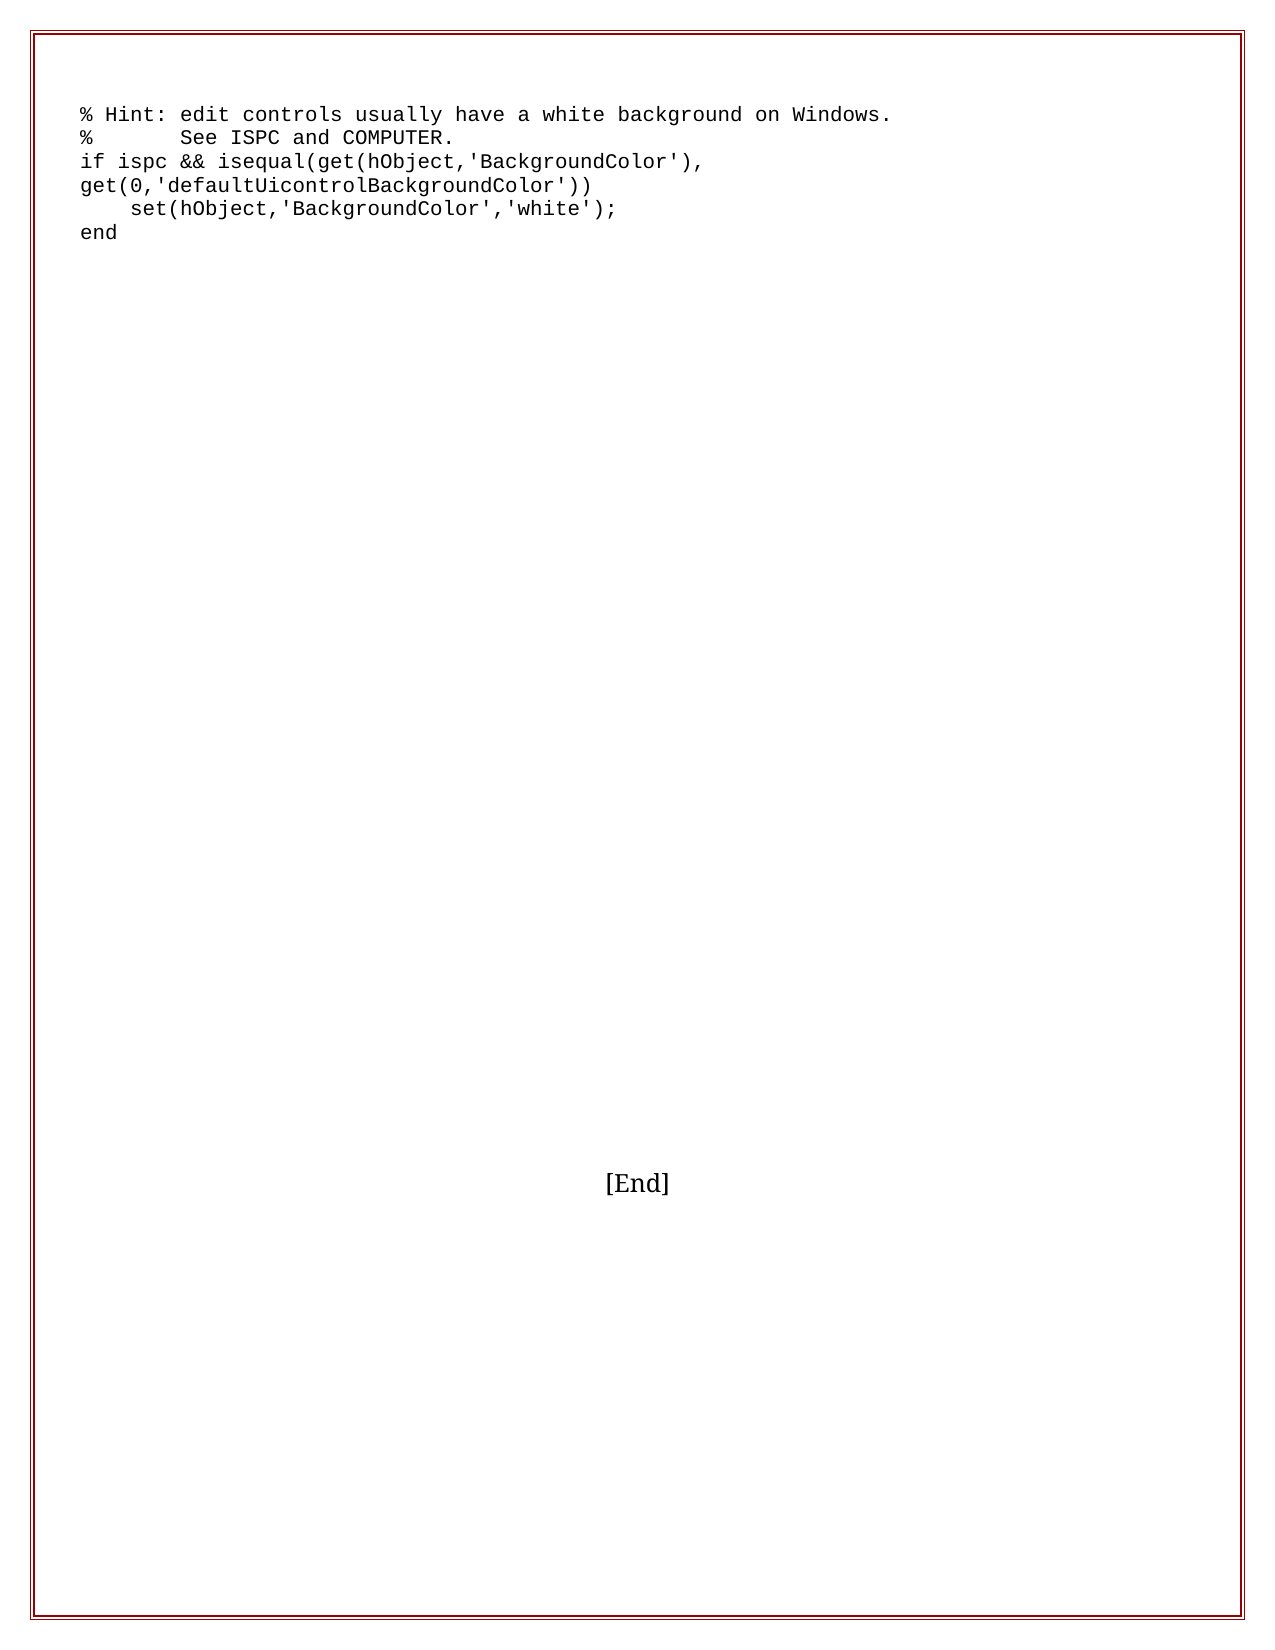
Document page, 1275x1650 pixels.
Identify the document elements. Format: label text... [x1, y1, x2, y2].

text set(hObject,'BackgroundColor','white'); [80, 198, 1195, 222]
text if ispc && isequal(get(hObject,'BackgroundColor'), get(0,'defaultUicontrolBackgroundColor')) [80, 151, 1195, 198]
text % See ISPC and COMPUTER. [80, 127, 1195, 151]
text % Hint: edit controls usually have a white background on Windows. [80, 104, 1195, 127]
text [End] [80, 1165, 1195, 1199]
text end [80, 222, 1195, 246]
